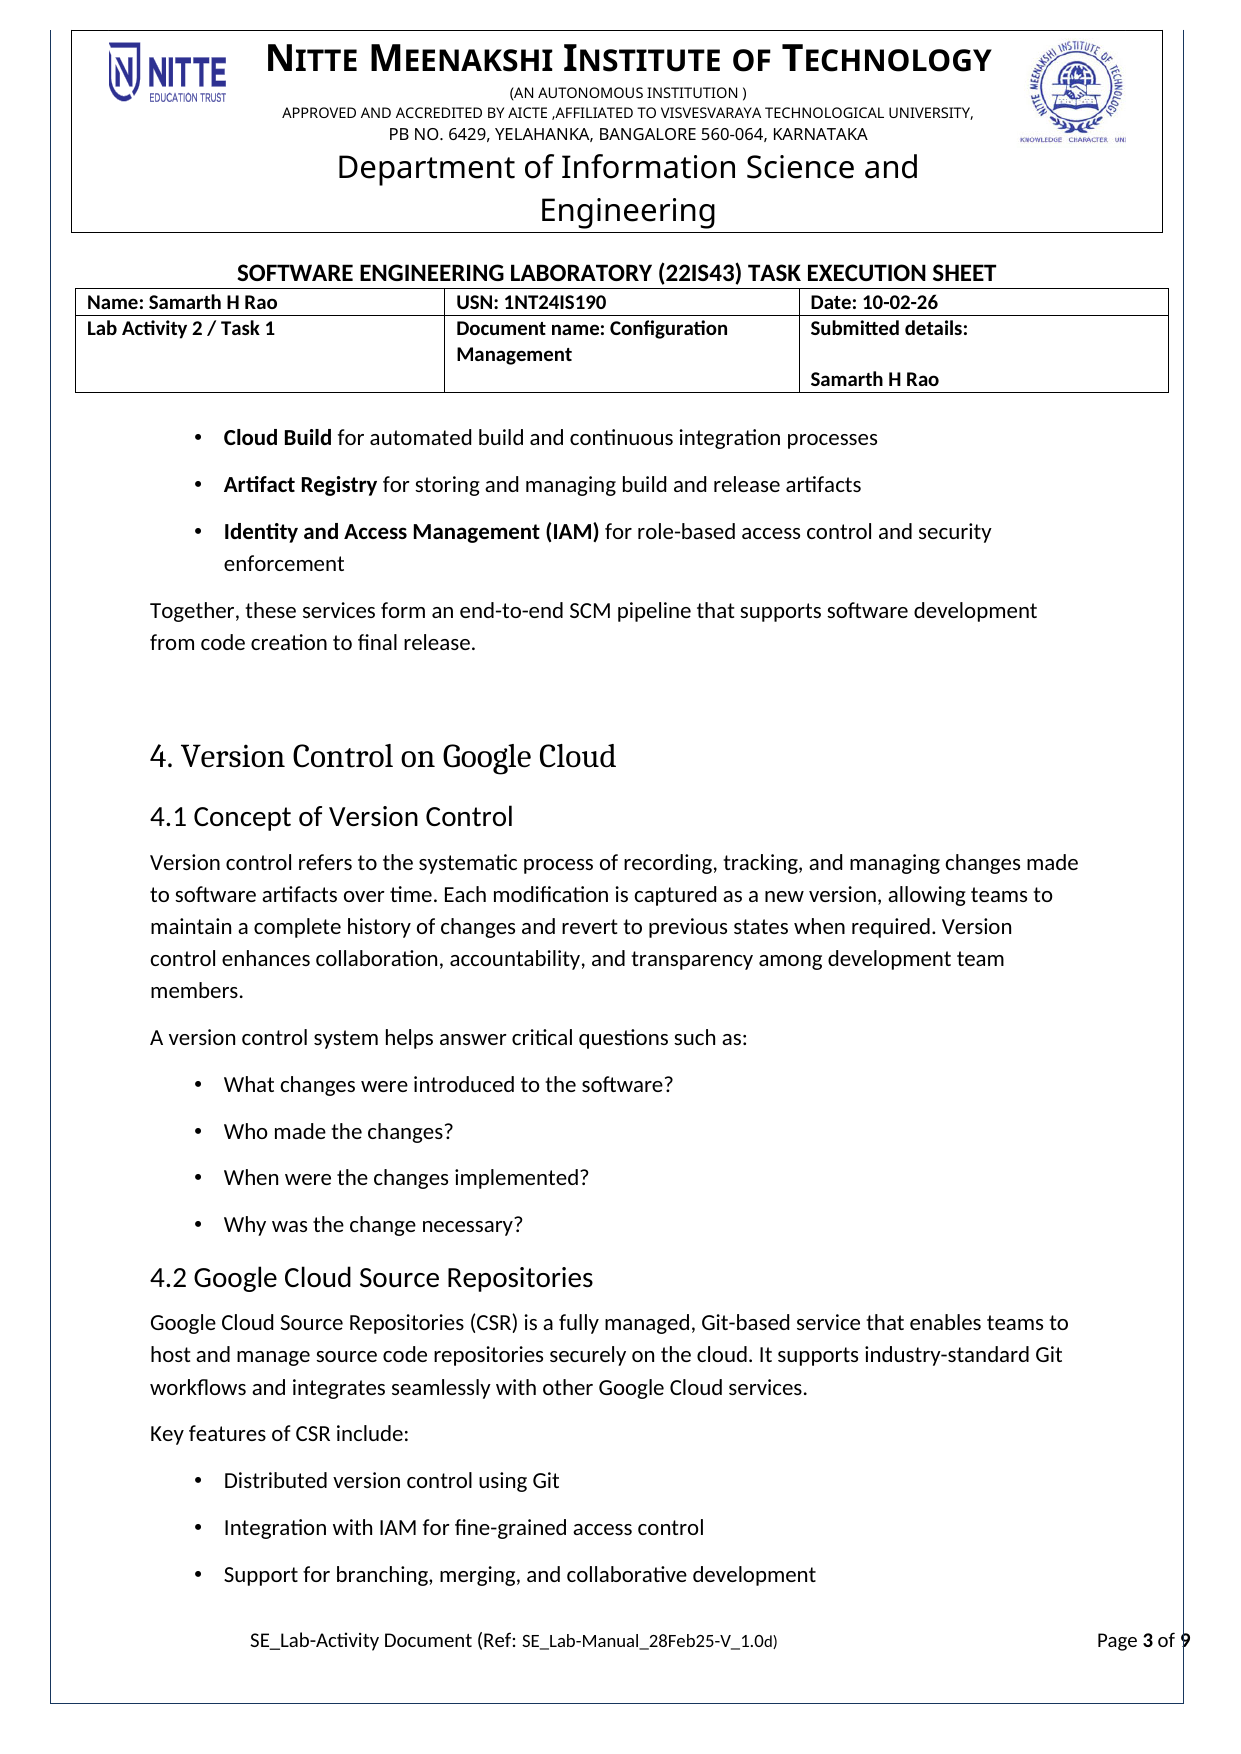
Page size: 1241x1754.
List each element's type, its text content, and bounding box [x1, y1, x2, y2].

text Version control refers to the systematic process of recording, tracking, and managing changes made to software artifacts over time. Each modification is captured as a new version, allowing teams to maintain a complete history of changes and revert to previous states when required. Version control enhances collaboration, accountability, and transparency among development team members. [150, 848, 1084, 1004]
list Support for branching, merging, and collaborative development [194, 1560, 1084, 1588]
list Who made the changes? [194, 1117, 1084, 1145]
text A version control system helps answer critical questions such as: [150, 1023, 1084, 1051]
list Why was the change necessary? [194, 1210, 1084, 1238]
subtitle 4. Version Control on Google Cloud [150, 738, 1084, 776]
text Together, these services form an end-to-end SCM pipeline that supports software development from code creation to final release. [150, 596, 1084, 656]
text Key features of CSR include: [150, 1419, 1084, 1448]
text Google Cloud Source Repositories (CSR) is a fully managed, Git-based service that enables teams to host and manage source code repositories securely on the cloud. It supports industry-standard Git workflows and integrates seamlessly with other Google Cloud services. [150, 1308, 1084, 1401]
list What changes were introduced to the software? [194, 1070, 1084, 1098]
subtitle 4.2 Google Cloud Source Repositories [150, 1259, 1084, 1295]
subtitle 4.1 Concept of Version Control [150, 798, 1084, 834]
picture [109, 39, 227, 103]
list Identity and Access Management (IAM) for role-based access control and security enforcement [194, 517, 1084, 577]
picture [1016, 31, 1126, 148]
list When were the changes implemented? [194, 1163, 1084, 1192]
list Artifact Registry for storing and managing build and release artifacts [194, 470, 1084, 498]
list Cloud Build for automated build and continuous integration processes [194, 423, 1084, 451]
list Integration with IAM for fine-grained access control [194, 1513, 1084, 1541]
list Distributed version control using Git [194, 1466, 1084, 1494]
